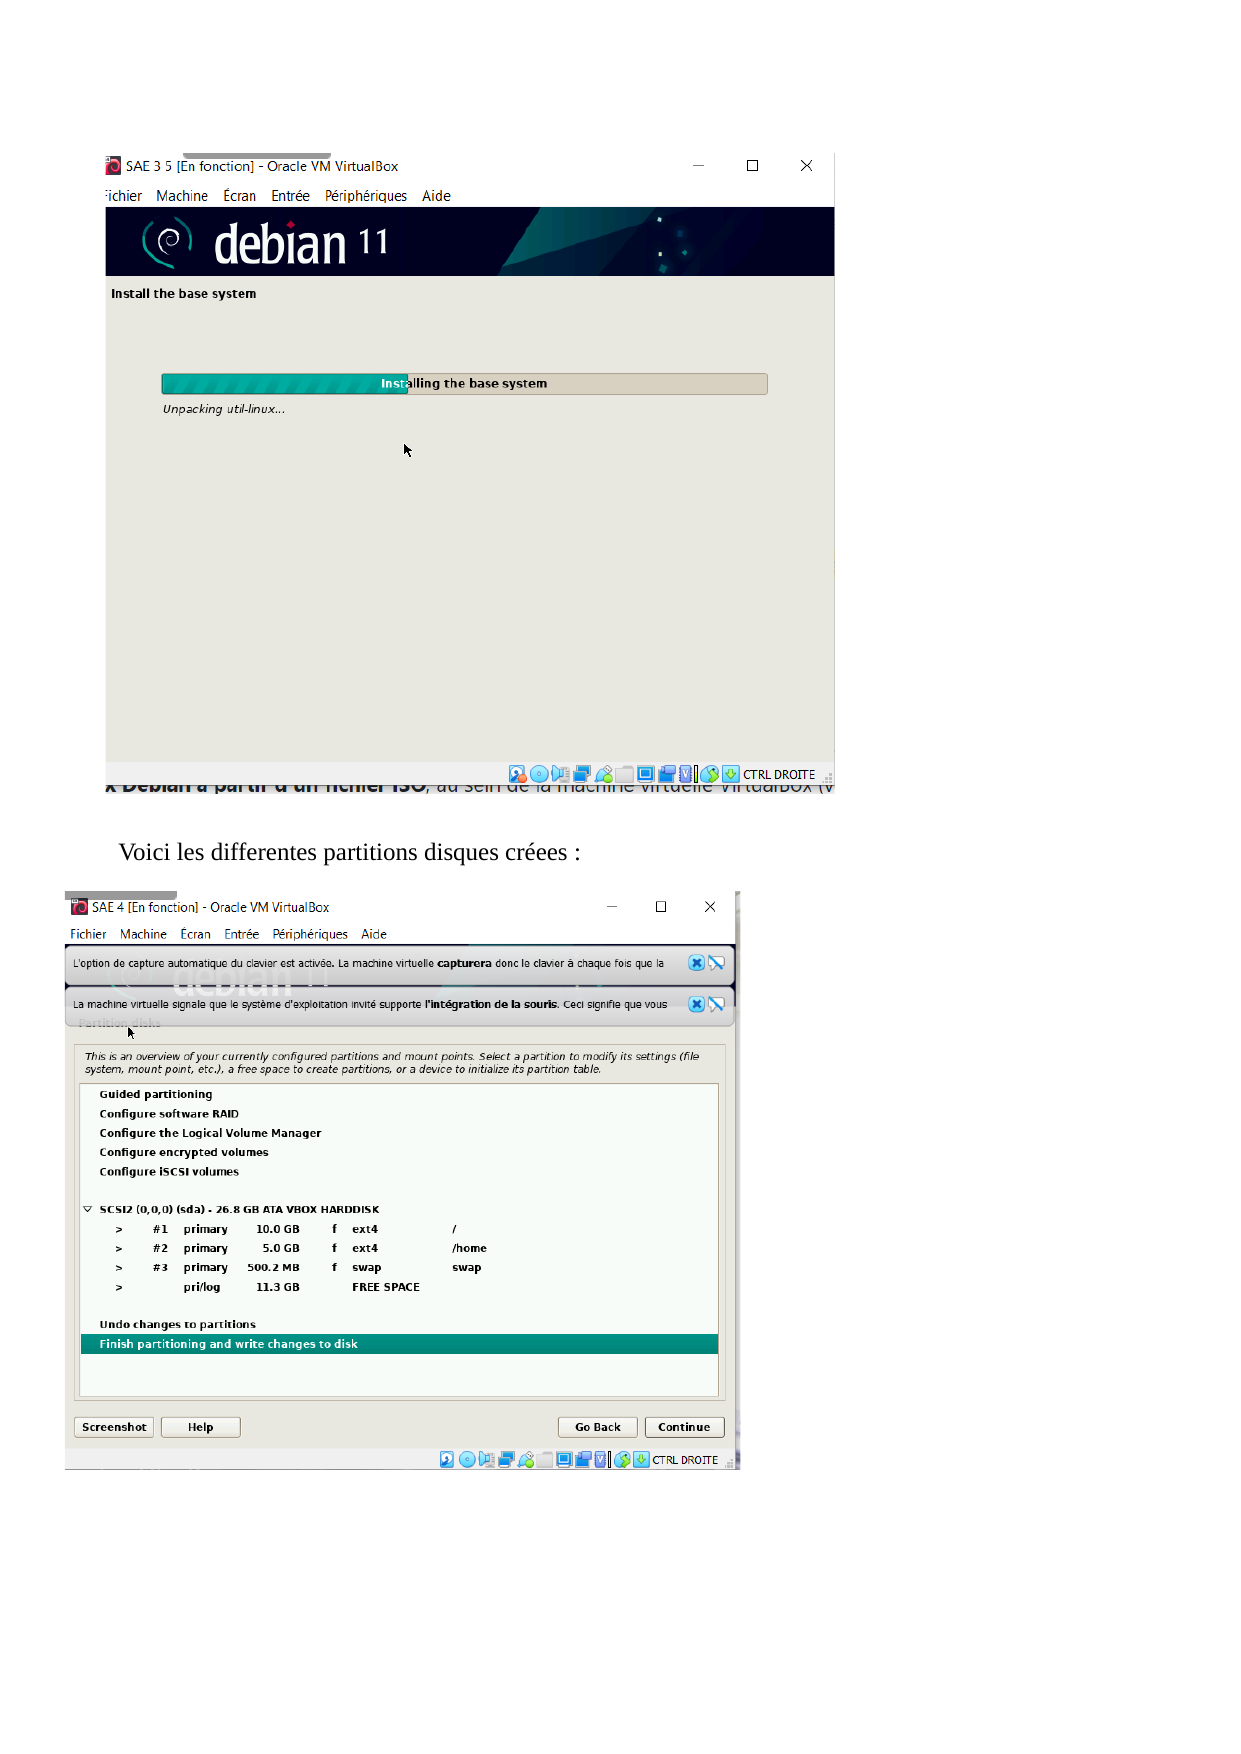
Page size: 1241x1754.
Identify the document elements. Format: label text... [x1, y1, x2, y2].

picture [105, 153, 835, 794]
picture [64, 891, 741, 1470]
text Voici les differentes partitions disques créees : [118, 837, 1122, 866]
